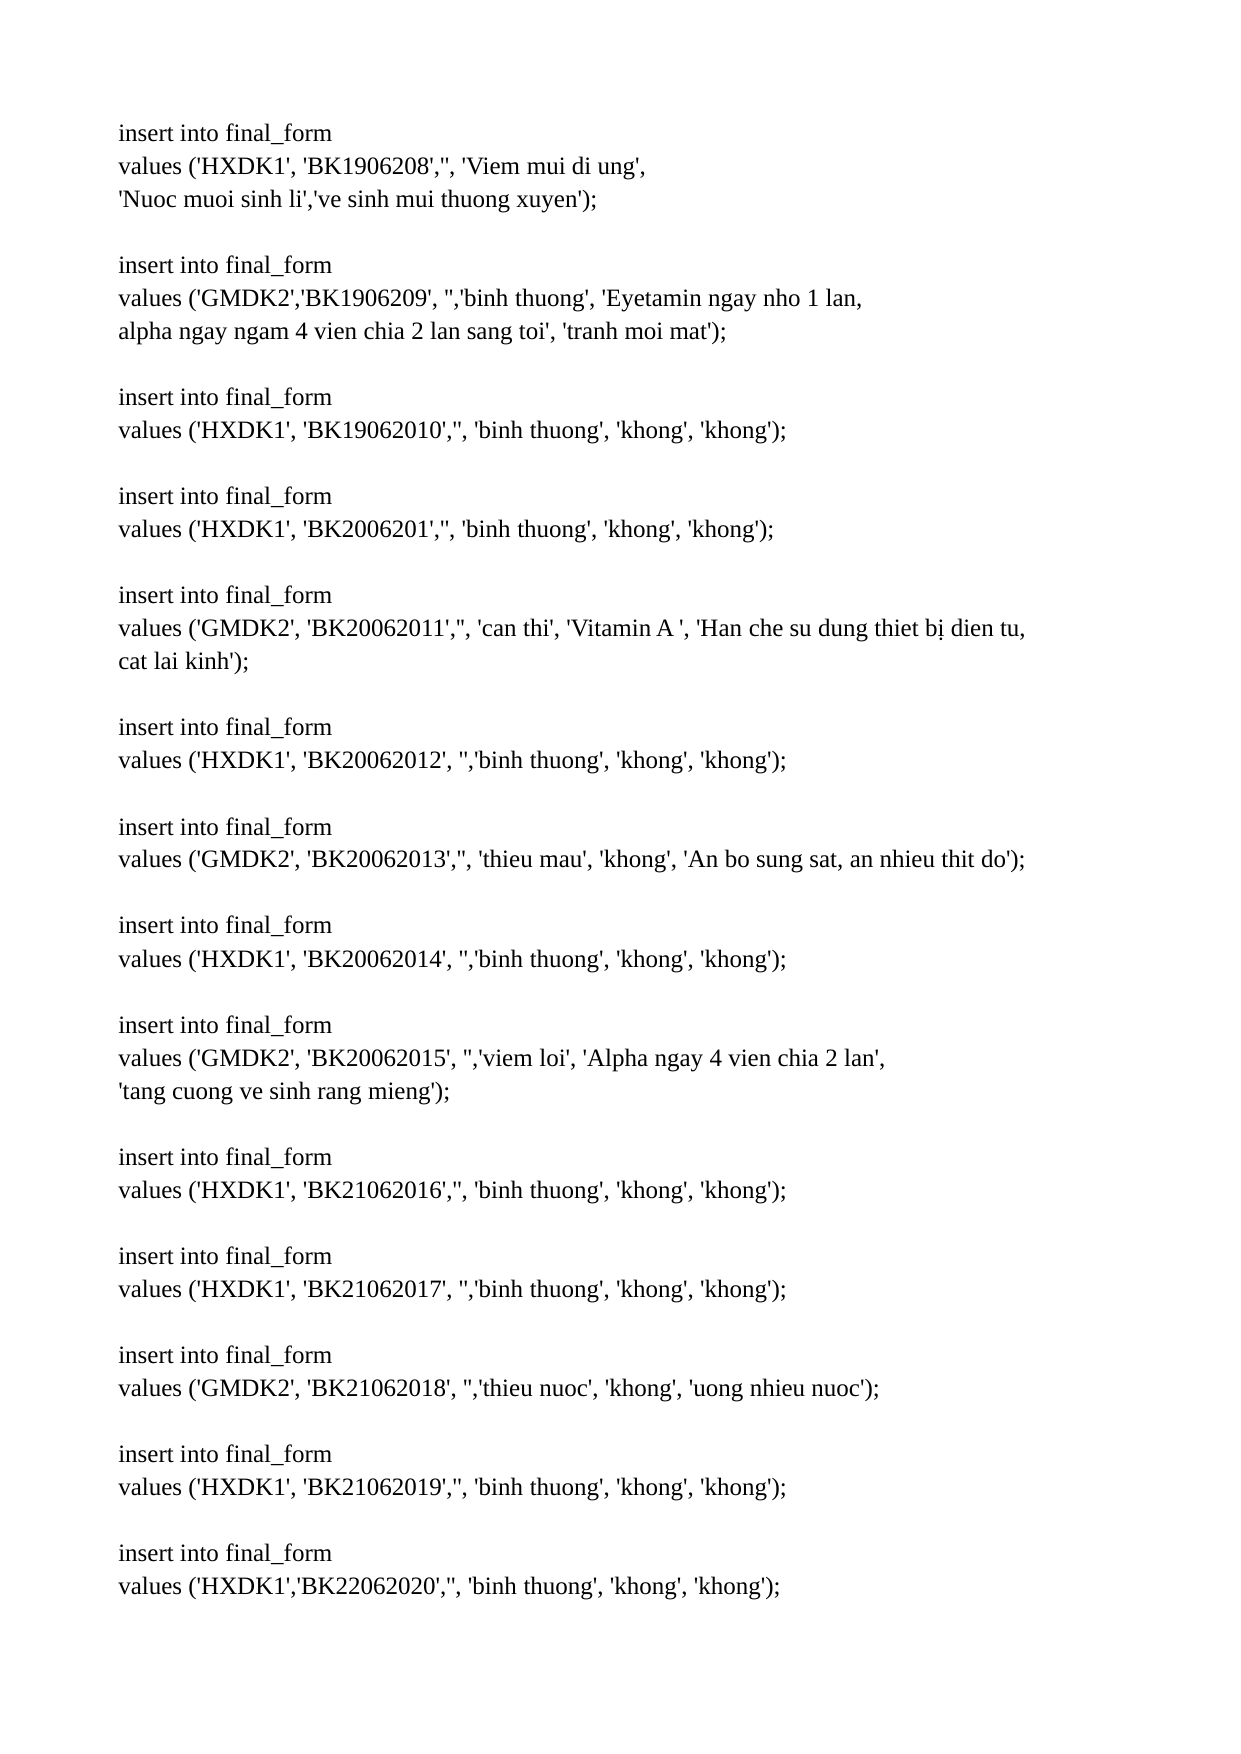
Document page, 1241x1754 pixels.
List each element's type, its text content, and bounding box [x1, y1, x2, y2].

text values ('GMDK2', 'BK20062011','', 'can thi', 'Vitamin A ', 'Han che su dung thiet bị dien tu, cat lai kinh'); [118, 613, 1122, 675]
text values ('GMDK2', 'BK20062013','', 'thieu mau', 'khong', 'An bo sung sat, an nhieu thit do'); [118, 844, 1122, 873]
text insert into final_form [118, 382, 1122, 411]
text insert into final_form [118, 812, 1122, 840]
text insert into final_form [118, 1439, 1122, 1468]
text insert into final_form [118, 1241, 1122, 1269]
text values ('HXDK1', 'BK21062019','', 'binh thuong', 'khong', 'khong'); [118, 1472, 1122, 1501]
text insert into final_form [118, 1340, 1122, 1369]
text values ('HXDK1', 'BK20062014', '','binh thuong', 'khong', 'khong'); [118, 944, 1122, 972]
text values ('HXDK1', 'BK19062010','', 'binh thuong', 'khong', 'khong'); [118, 415, 1122, 444]
text values ('GMDK2','BK1906209', '','binh thuong', 'Eyetamin ngay nho 1 lan, alpha ngay ngam 4 vien chia 2 lan sang toi', 'tranh moi mat'); [118, 283, 1122, 345]
text values ('HXDK1', 'BK20062012', '','binh thuong', 'khong', 'khong'); [118, 746, 1122, 774]
text values ('GMDK2', 'BK21062018', '','thieu nuoc', 'khong', 'uong nhieu nuoc'); [118, 1373, 1122, 1402]
text values ('GMDK2', 'BK20062015', '','viem loi', 'Alpha ngay 4 vien chia 2 lan', 'tang cuong ve sinh rang mieng'); [118, 1043, 1122, 1104]
text values ('HXDK1', 'BK21062017', '','binh thuong', 'khong', 'khong'); [118, 1274, 1122, 1303]
text insert into final_form [118, 118, 1122, 147]
text insert into final_form [118, 712, 1122, 741]
text insert into final_form [118, 1142, 1122, 1171]
text insert into final_form [118, 580, 1122, 609]
text insert into final_form [118, 250, 1122, 279]
text values ('HXDK1', 'BK21062016','', 'binh thuong', 'khong', 'khong'); [118, 1175, 1122, 1203]
text insert into final_form [118, 481, 1122, 510]
text values ('HXDK1', 'BK2006201','', 'binh thuong', 'khong', 'khong'); [118, 514, 1122, 543]
text values ('HXDK1','BK22062020','', 'binh thuong', 'khong', 'khong'); [118, 1571, 1122, 1600]
text insert into final_form [118, 1538, 1122, 1567]
text values ('HXDK1', 'BK1906208','', 'Viem mui di ung', 'Nuoc muoi sinh li','ve sinh mui thuong xuyen'); [118, 151, 1122, 213]
text insert into final_form [118, 911, 1122, 939]
text insert into final_form [118, 1010, 1122, 1038]
